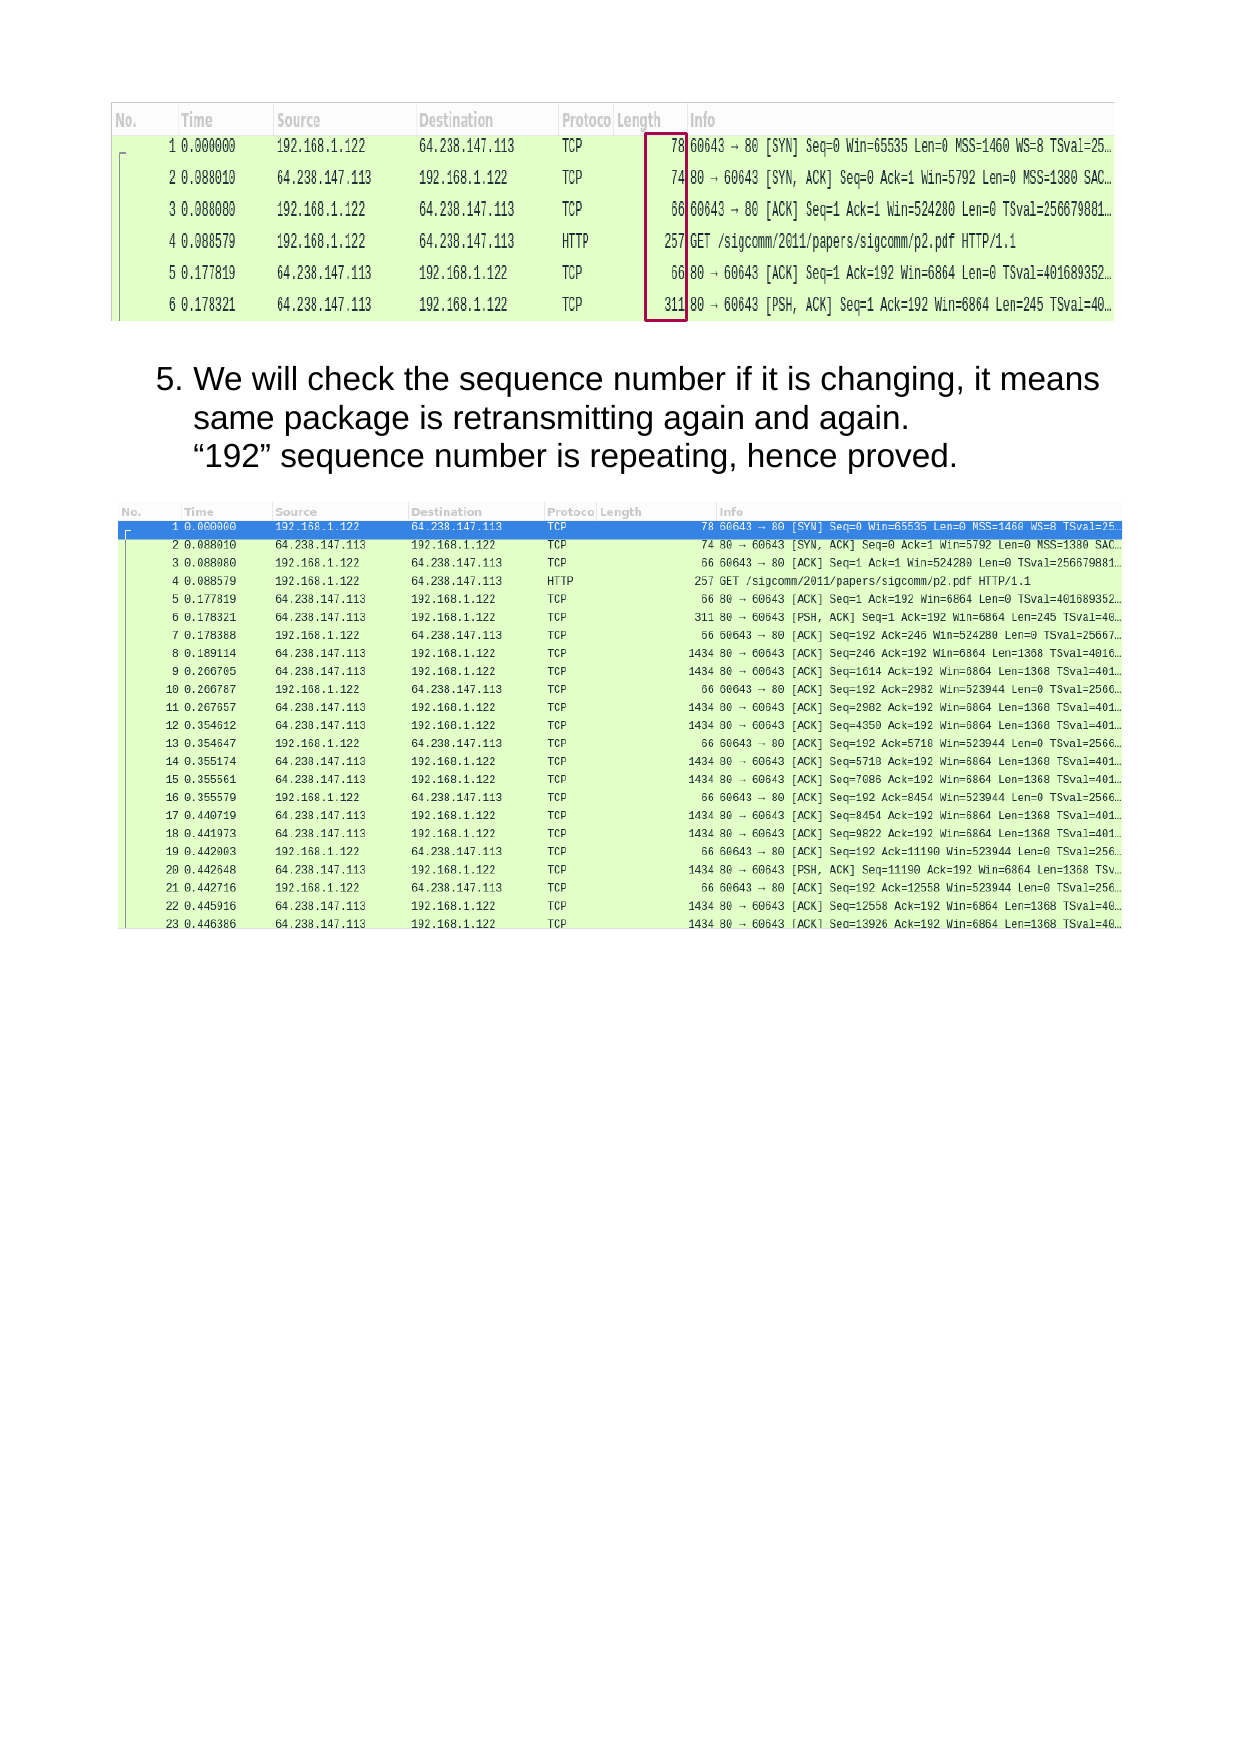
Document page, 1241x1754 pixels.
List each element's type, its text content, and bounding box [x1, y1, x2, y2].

list We will check the sequence number if it is changing, it means same package is retransmitting again and again. [156, 359, 1122, 436]
list “192” sequence number is repeating, hence proved. [156, 436, 1122, 475]
picture [118, 502, 1123, 929]
picture [110, 102, 1115, 321]
picture [647, 135, 685, 319]
